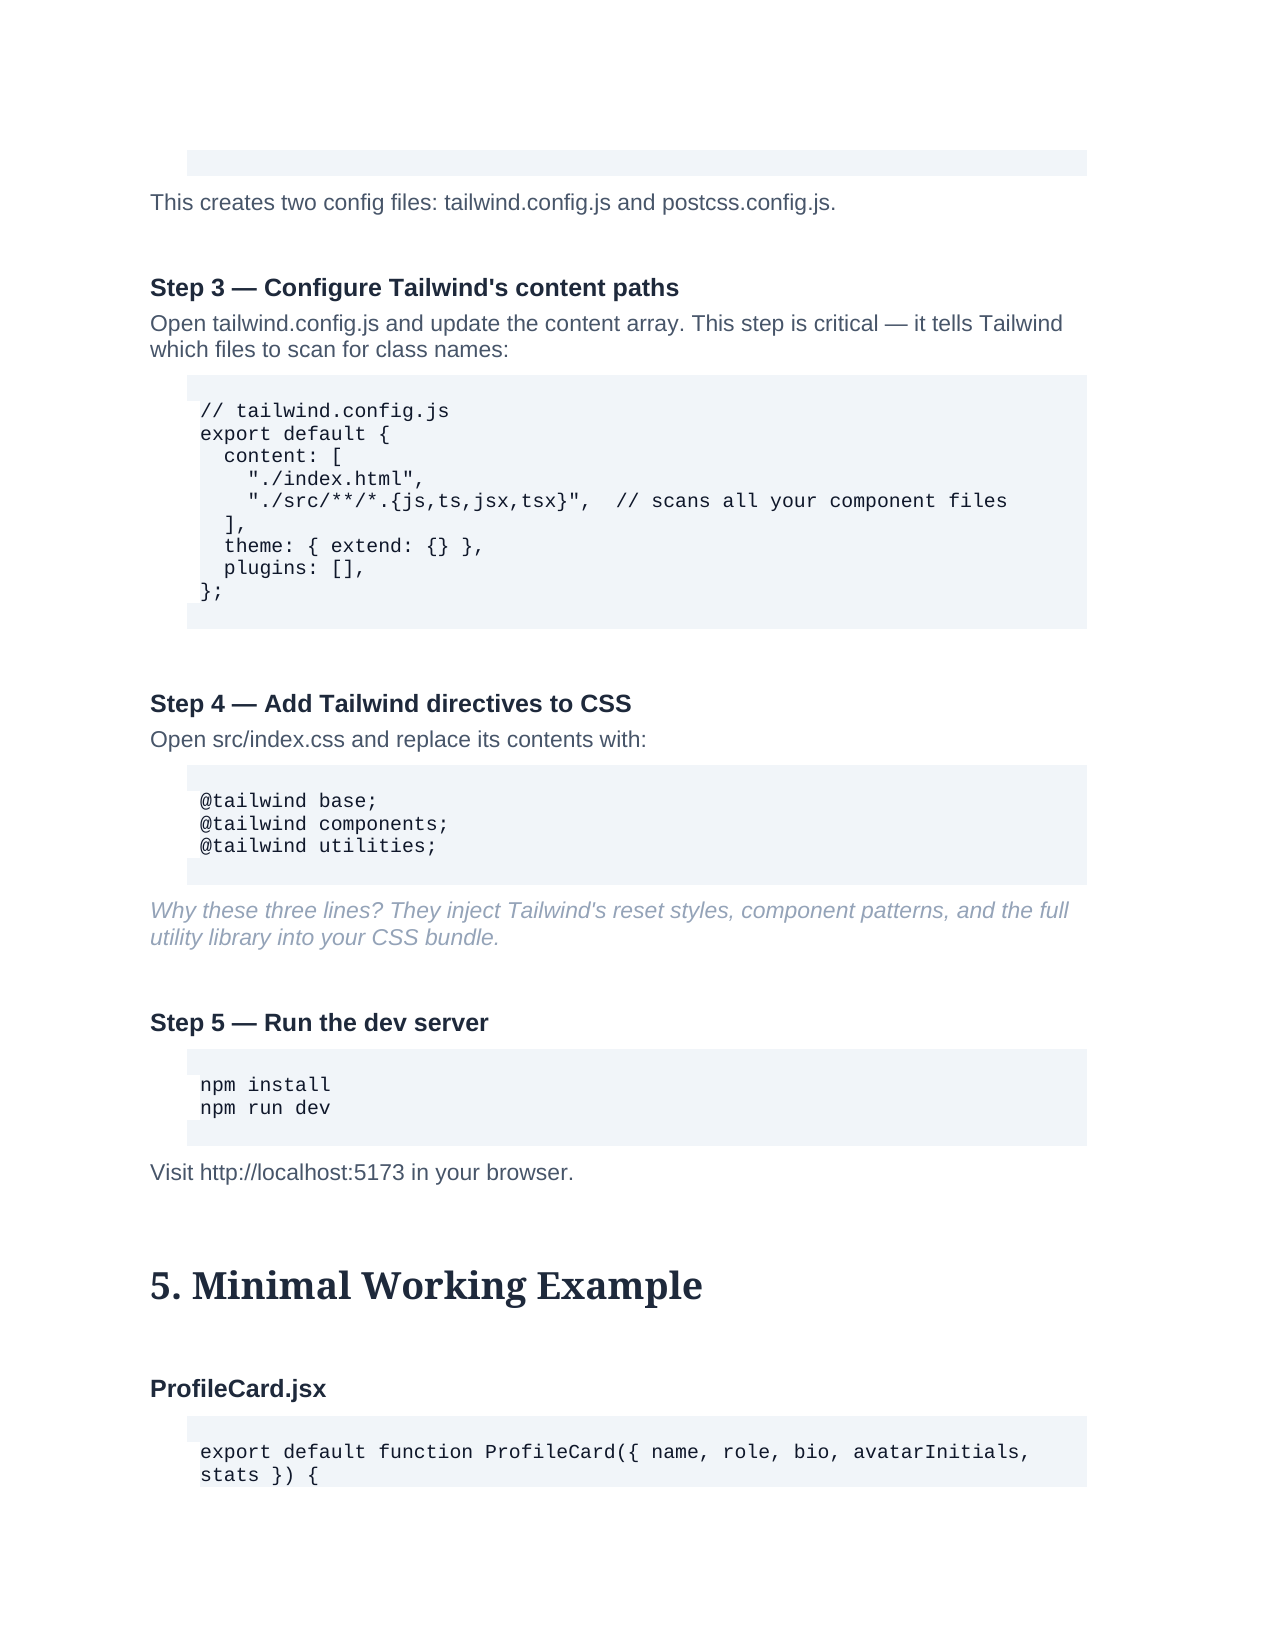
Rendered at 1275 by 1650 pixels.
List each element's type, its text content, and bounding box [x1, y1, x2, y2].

text @tailwind utilities; [200, 836, 1087, 858]
subtitle Step 4 — Add Tailwind directives to CSS [150, 689, 1125, 718]
subtitle Step 5 — Run the dev server [150, 1008, 1125, 1036]
text // tailwind.config.js [200, 401, 1087, 424]
subtitle ProfileCard.jsx [150, 1374, 1125, 1403]
subtitle Step 3 — Configure Tailwind's content paths [150, 273, 1125, 302]
text export default function ProfileCard({ name, role, bio, avatarInitials, stats }) { [200, 1442, 1087, 1487]
text @tailwind base; [200, 791, 1087, 814]
text theme: { extend: {} }, [200, 536, 1087, 558]
text @tailwind components; [200, 814, 1087, 836]
text Open tailwind.config.js and update the content array. This step is critical — it tells Tailwind which files to scan for class names: [150, 310, 1125, 363]
text plugins: [], [200, 558, 1087, 581]
text content: [ [200, 446, 1087, 469]
text export default { [200, 424, 1087, 446]
text Visit http://localhost:5173 in your browser. [150, 1159, 1125, 1185]
text "./index.html", [200, 469, 1087, 491]
text }; [200, 581, 1087, 603]
text Open src/index.css and replace its contents with: [150, 726, 1125, 752]
text "./src/**/*.{js,ts,jsx,tsx}", // scans all your component files [200, 491, 1087, 513]
text npm install [200, 1075, 1087, 1098]
subtitle 5. Minimal Working Example [150, 1259, 1125, 1311]
text Why these three lines? They inject Tailwind's reset styles, component patterns, and the full utility library into your CSS bundle. [150, 897, 1125, 950]
text This creates two config files: tailwind.config.js and postcss.config.js. [150, 189, 1125, 215]
text ], [200, 513, 1087, 536]
text npm run dev [200, 1098, 1087, 1120]
